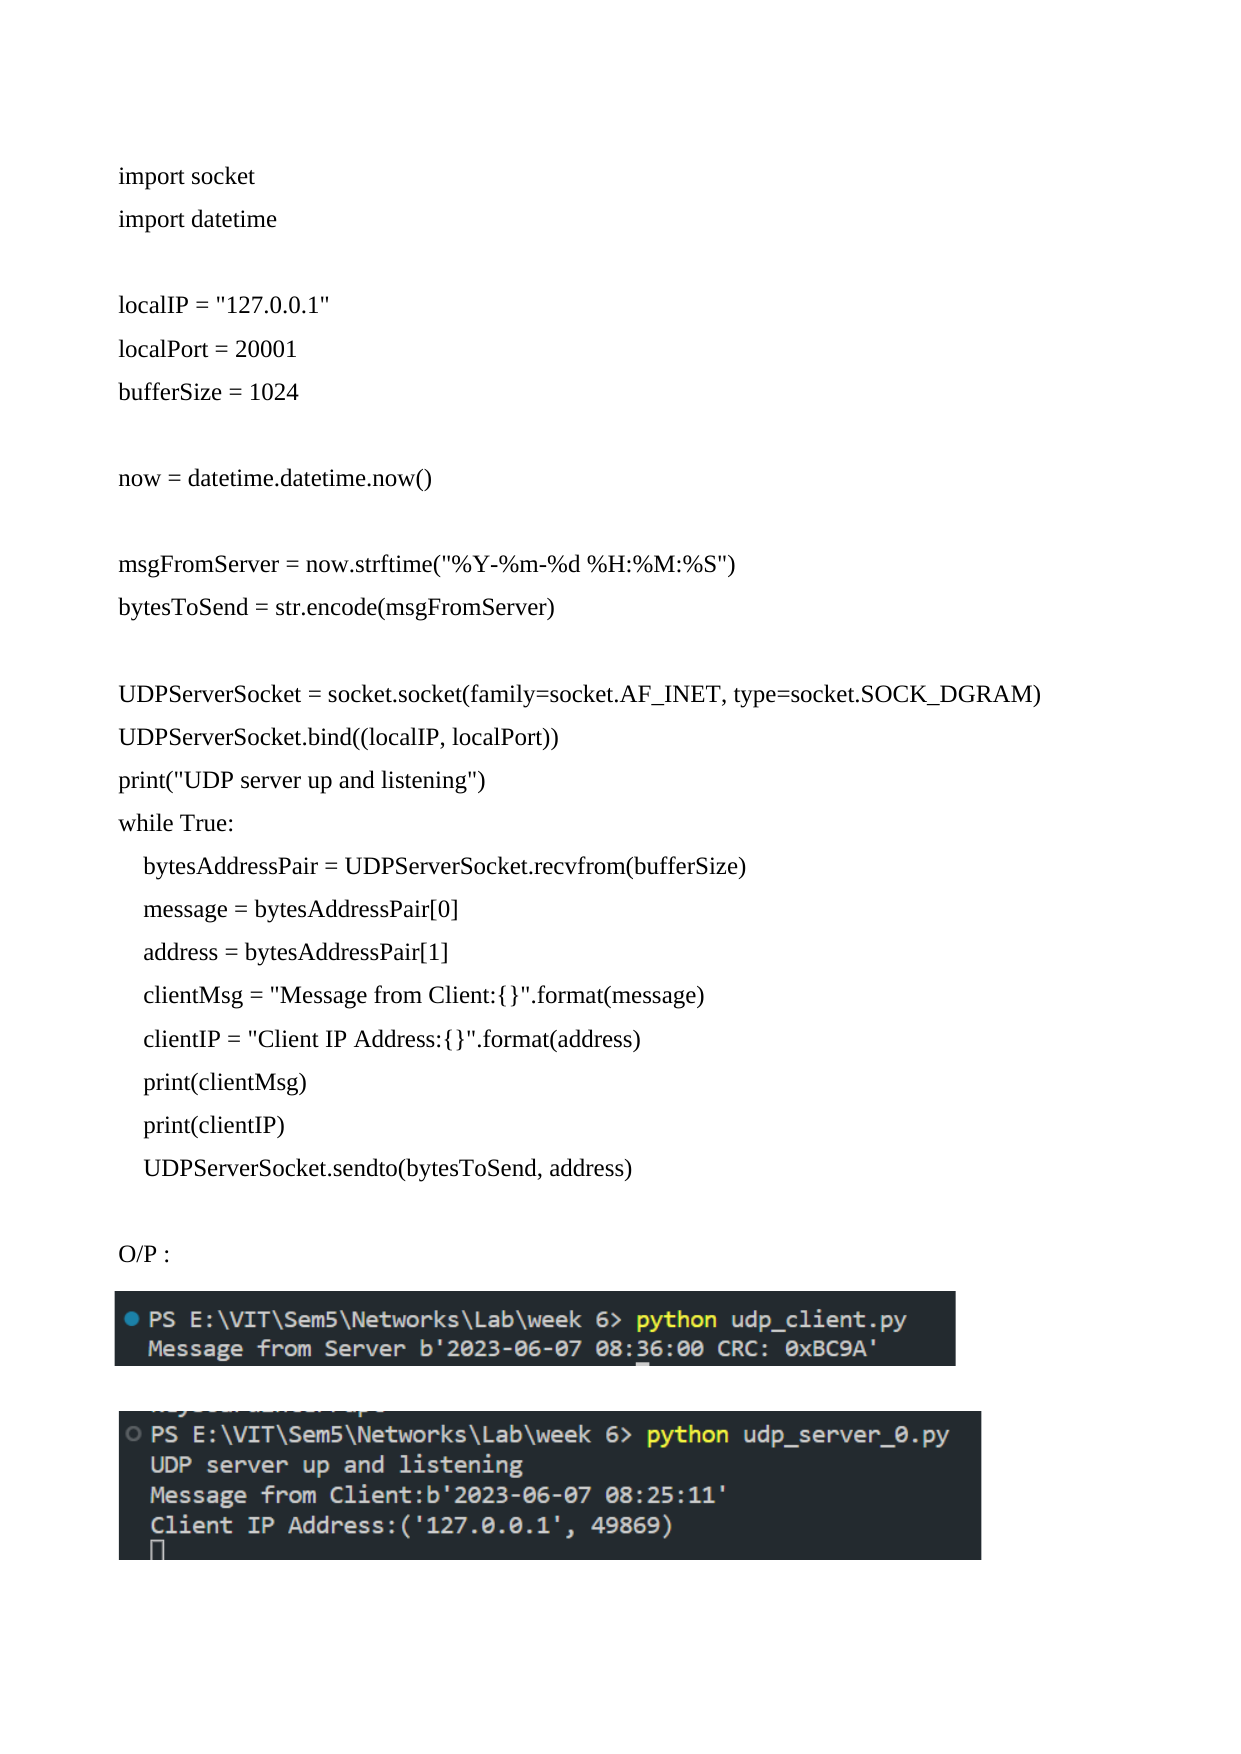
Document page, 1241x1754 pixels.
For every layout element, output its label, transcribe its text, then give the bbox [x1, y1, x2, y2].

text clientMsg = "Message from Client:{}".format(message) [118, 981, 1122, 1009]
text while True: [118, 808, 1122, 837]
picture [118, 1411, 982, 1560]
text UDPServerSocket = socket.socket(family=socket.AF_INET, type=socket.SOCK_DGRAM) [118, 679, 1122, 707]
text bytesAddressPair = UDPServerSocket.recvfrom(bufferSize) [118, 851, 1122, 880]
picture [114, 1291, 956, 1366]
text clientIP = "Client IP Address:{}".format(address) [118, 1024, 1122, 1052]
text UDPServerSocket.bind((localIP, localPort)) [118, 722, 1122, 751]
text now = datetime.datetime.now() [118, 463, 1122, 492]
text bytesToSend = str.encode(msgFromServer) [118, 592, 1122, 621]
text localPort = 20001 [118, 334, 1122, 362]
text O/P : [118, 1239, 1122, 1268]
text print(clientMsg) [118, 1067, 1122, 1096]
text msgFromServer = now.strftime("%Y-%m-%d %H:%M:%S") [118, 549, 1122, 578]
text print(clientIP) [118, 1110, 1122, 1139]
text message = bytesAddressPair[0] [118, 894, 1122, 923]
text import datetime [118, 204, 1122, 233]
text UDPServerSocket.sendto(bytesToSend, address) [118, 1153, 1122, 1182]
text address = bytesAddressPair[1] [118, 937, 1122, 966]
text bufferSize = 1024 [118, 377, 1122, 406]
text localIP = "127.0.0.1" [118, 291, 1122, 319]
text import socket [118, 161, 1122, 190]
text print("UDP server up and listening") [118, 765, 1122, 794]
